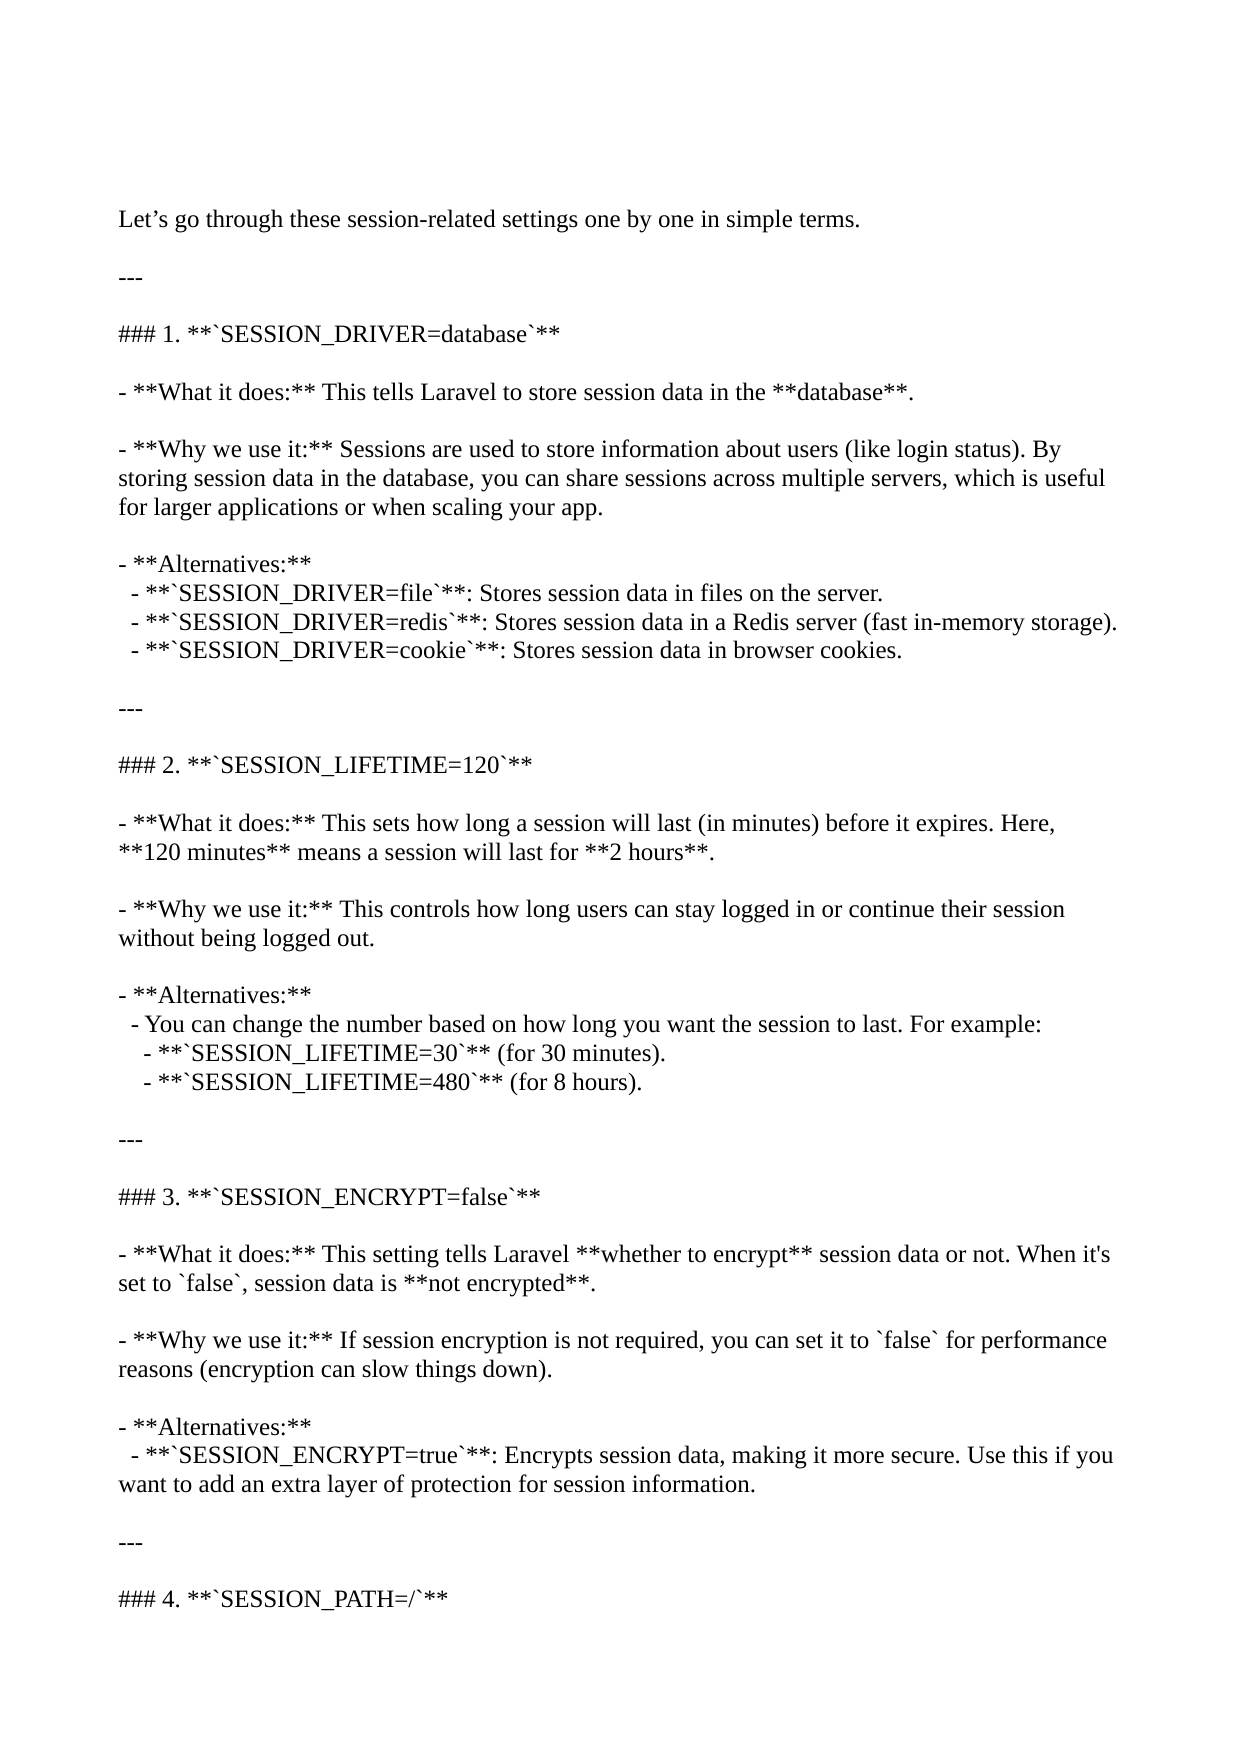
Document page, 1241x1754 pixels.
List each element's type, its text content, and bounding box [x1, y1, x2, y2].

text - You can change the number based on how long you want the session to last. For example: [118, 1009, 1122, 1038]
text - **Alternatives:** [118, 549, 1122, 578]
text ### 1. **`SESSION_DRIVER=database`** [118, 319, 1122, 348]
text --- [118, 262, 1122, 291]
text - **`SESSION_DRIVER=redis`**: Stores session data in a Redis server (fast in-memory storage). [118, 607, 1122, 636]
text - **What it does:** This sets how long a session will last (in minutes) before it expires. Here, **120 minutes** means a session will last for **2 hours**. [118, 808, 1122, 866]
text --- [118, 693, 1122, 722]
text ### 2. **`SESSION_LIFETIME=120`** [118, 751, 1122, 779]
text ### 3. **`SESSION_ENCRYPT=false`** [118, 1182, 1122, 1211]
text - **Alternatives:** [118, 1412, 1122, 1441]
text - **Why we use it:** If session encryption is not required, you can set it to `false` for performance reasons (encryption can slow things down). [118, 1326, 1122, 1383]
text - **`SESSION_DRIVER=cookie`**: Stores session data in browser cookies. [118, 636, 1122, 664]
text --- [118, 1124, 1122, 1153]
text - **What it does:** This setting tells Laravel **whether to encrypt** session data or not. When it's set to `false`, session data is **not encrypted**. [118, 1239, 1122, 1297]
text - **`SESSION_LIFETIME=30`** (for 30 minutes). [118, 1038, 1122, 1067]
text - **Alternatives:** [118, 981, 1122, 1009]
text - **`SESSION_LIFETIME=480`** (for 8 hours). [118, 1067, 1122, 1096]
text Let’s go through these session-related settings one by one in simple terms. [118, 204, 1122, 233]
text - **`SESSION_ENCRYPT=true`**: Encrypts session data, making it more secure. Use this if you want to add an extra layer of protection for session information. [118, 1441, 1122, 1498]
text ### 4. **`SESSION_PATH=/`** [118, 1584, 1122, 1613]
text - **Why we use it:** This controls how long users can stay logged in or continue their session without being logged out. [118, 894, 1122, 952]
text - **What it does:** This tells Laravel to store session data in the **database**. [118, 377, 1122, 406]
text - **Why we use it:** Sessions are used to store information about users (like login status). By storing session data in the database, you can share sessions across multiple servers, which is useful for larger applications or when scaling your app. [118, 434, 1122, 521]
text - **`SESSION_DRIVER=file`**: Stores session data in files on the server. [118, 578, 1122, 607]
text --- [118, 1527, 1122, 1556]
